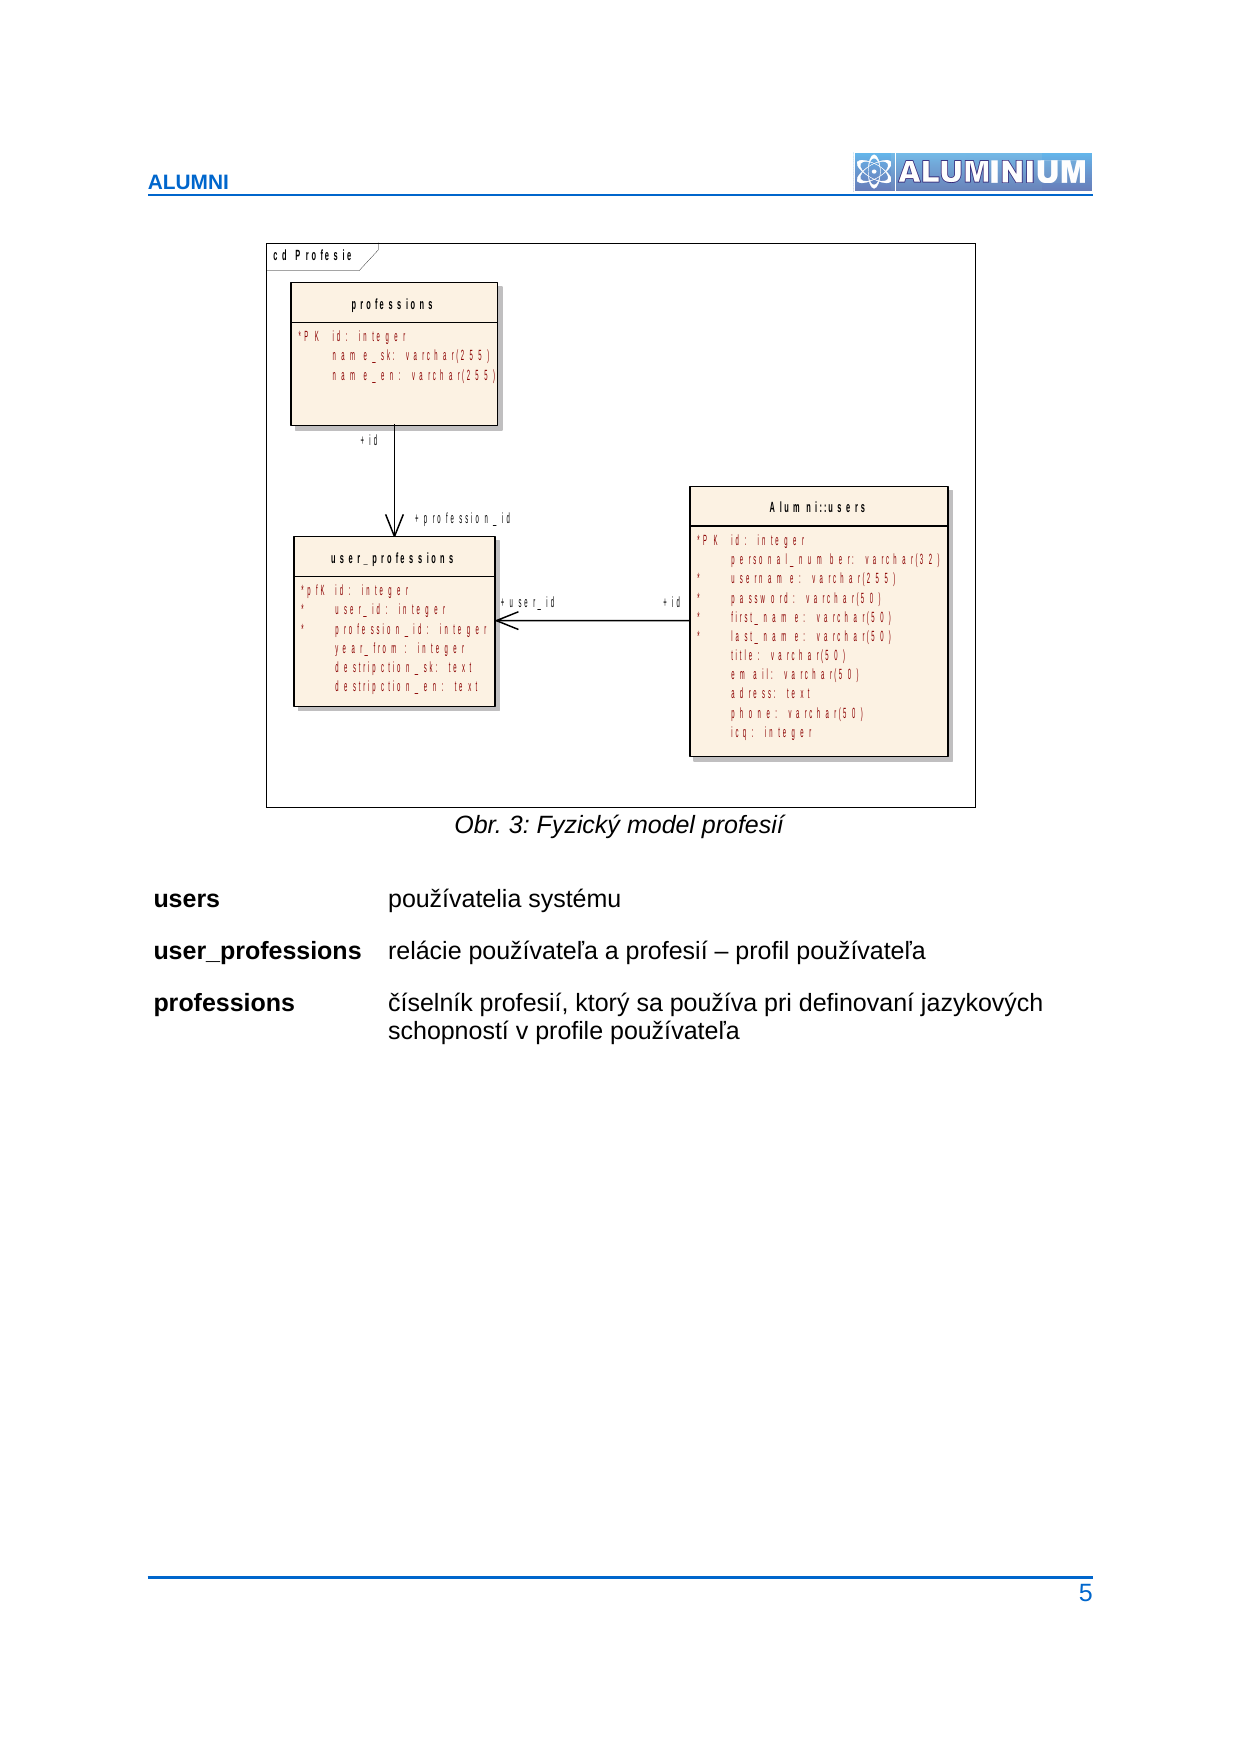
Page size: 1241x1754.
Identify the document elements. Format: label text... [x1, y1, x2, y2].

table_cell číselník profesií, ktorý sa používa pri definovaní jazykových schopností v profile používateľa [382, 983, 1093, 1063]
text Obr. 3: Fyzický model profesií [261, 238, 979, 839]
table_cell user_professions [148, 931, 382, 983]
table_cell professions [148, 983, 382, 1063]
table_cell relácie používateľa a profesií – profil používateľa [382, 931, 1093, 983]
table_header používatelia systému [382, 880, 1093, 931]
table_header users [148, 880, 382, 931]
